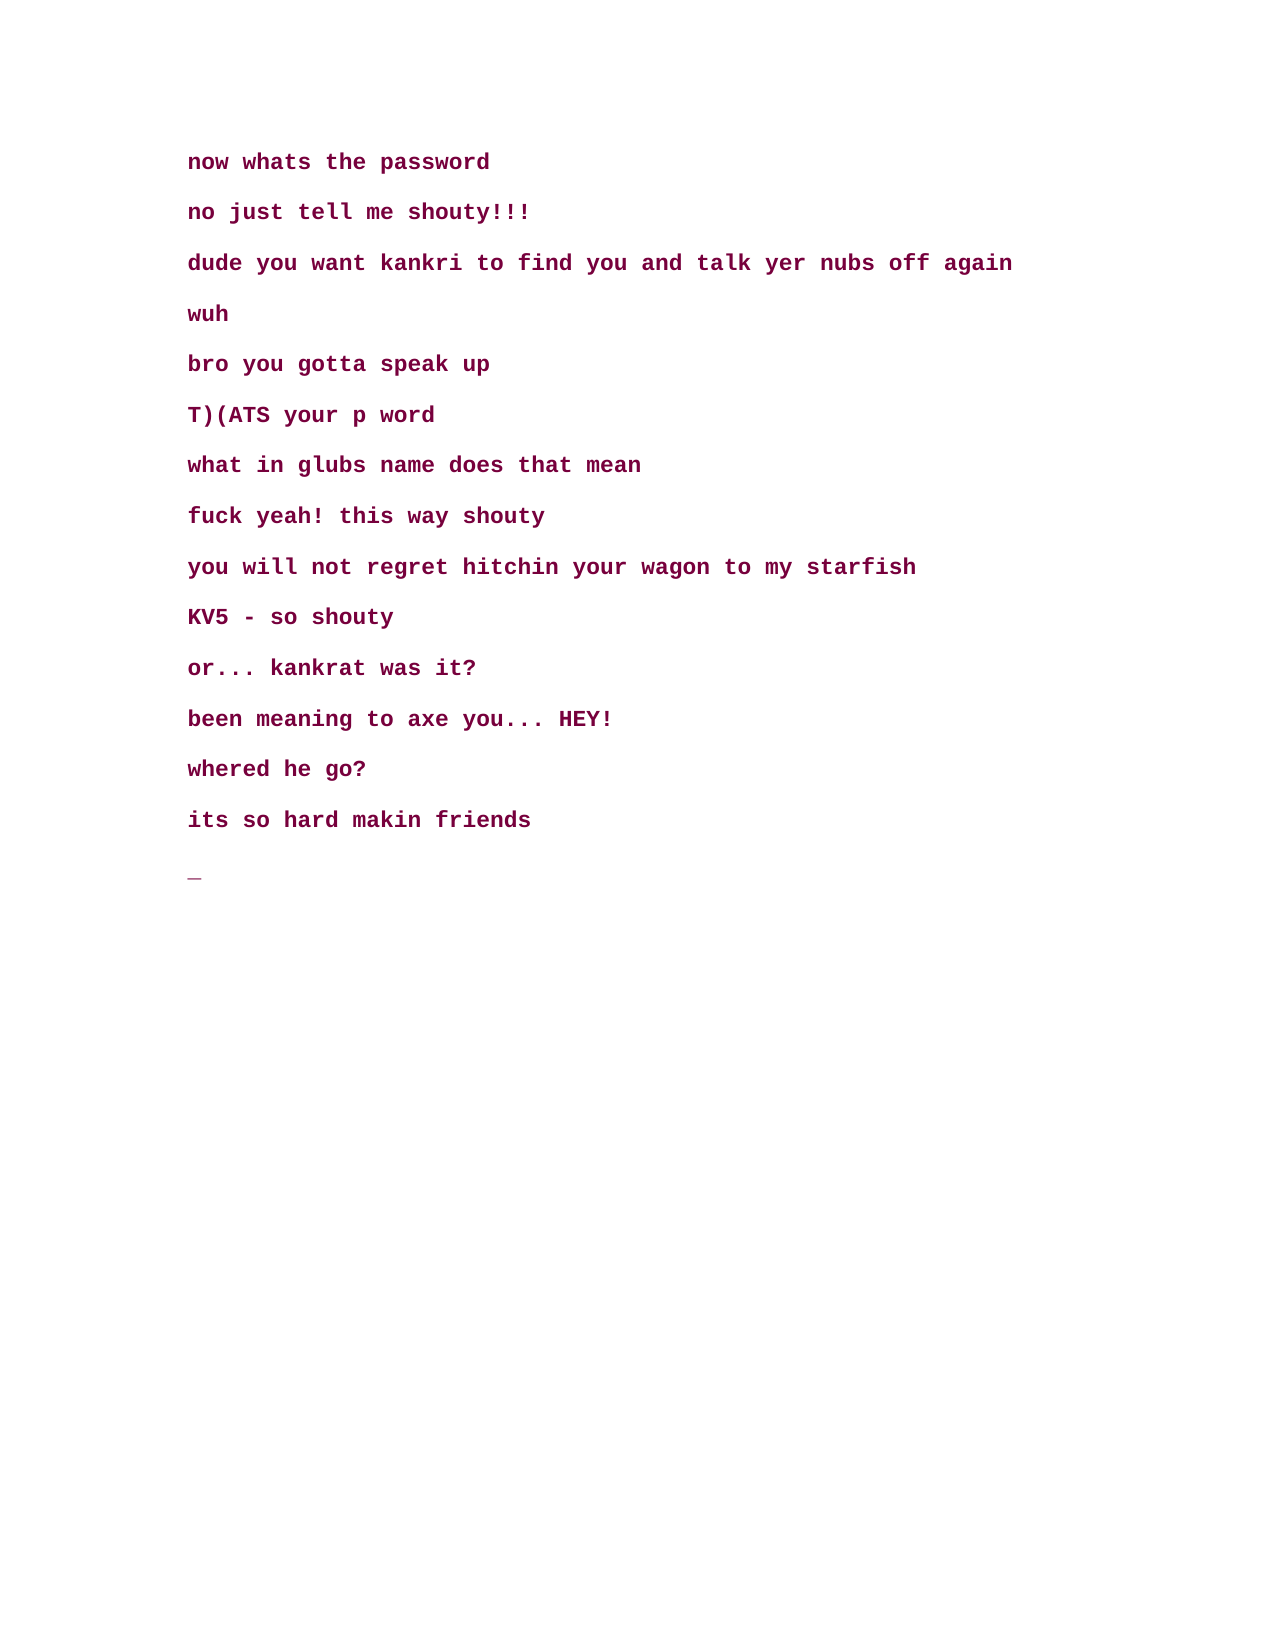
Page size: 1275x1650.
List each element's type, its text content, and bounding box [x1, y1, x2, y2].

text its so hard makin friends [187, 808, 1087, 834]
text or... kankrat was it? [187, 656, 1087, 682]
text wuh [187, 302, 1087, 328]
text dude you want kankri to find you and talk yer nubs off again [187, 251, 1087, 277]
text now whats the password [187, 150, 1087, 176]
text been meaning to axe you... HEY! [187, 707, 1087, 733]
text bro you gotta speak up [187, 352, 1087, 378]
text _ [187, 859, 1087, 885]
text you will not regret hitchin your wagon to my starfish [187, 555, 1087, 581]
text KV5 - so shouty [187, 606, 1087, 632]
text what in glubs name does that mean [187, 454, 1087, 480]
text T)(ATS your p word [187, 403, 1087, 429]
text fuck yeah! this way shouty [187, 504, 1087, 530]
text whered he go? [187, 757, 1087, 783]
text no just tell me shouty!!! [187, 201, 1087, 227]
